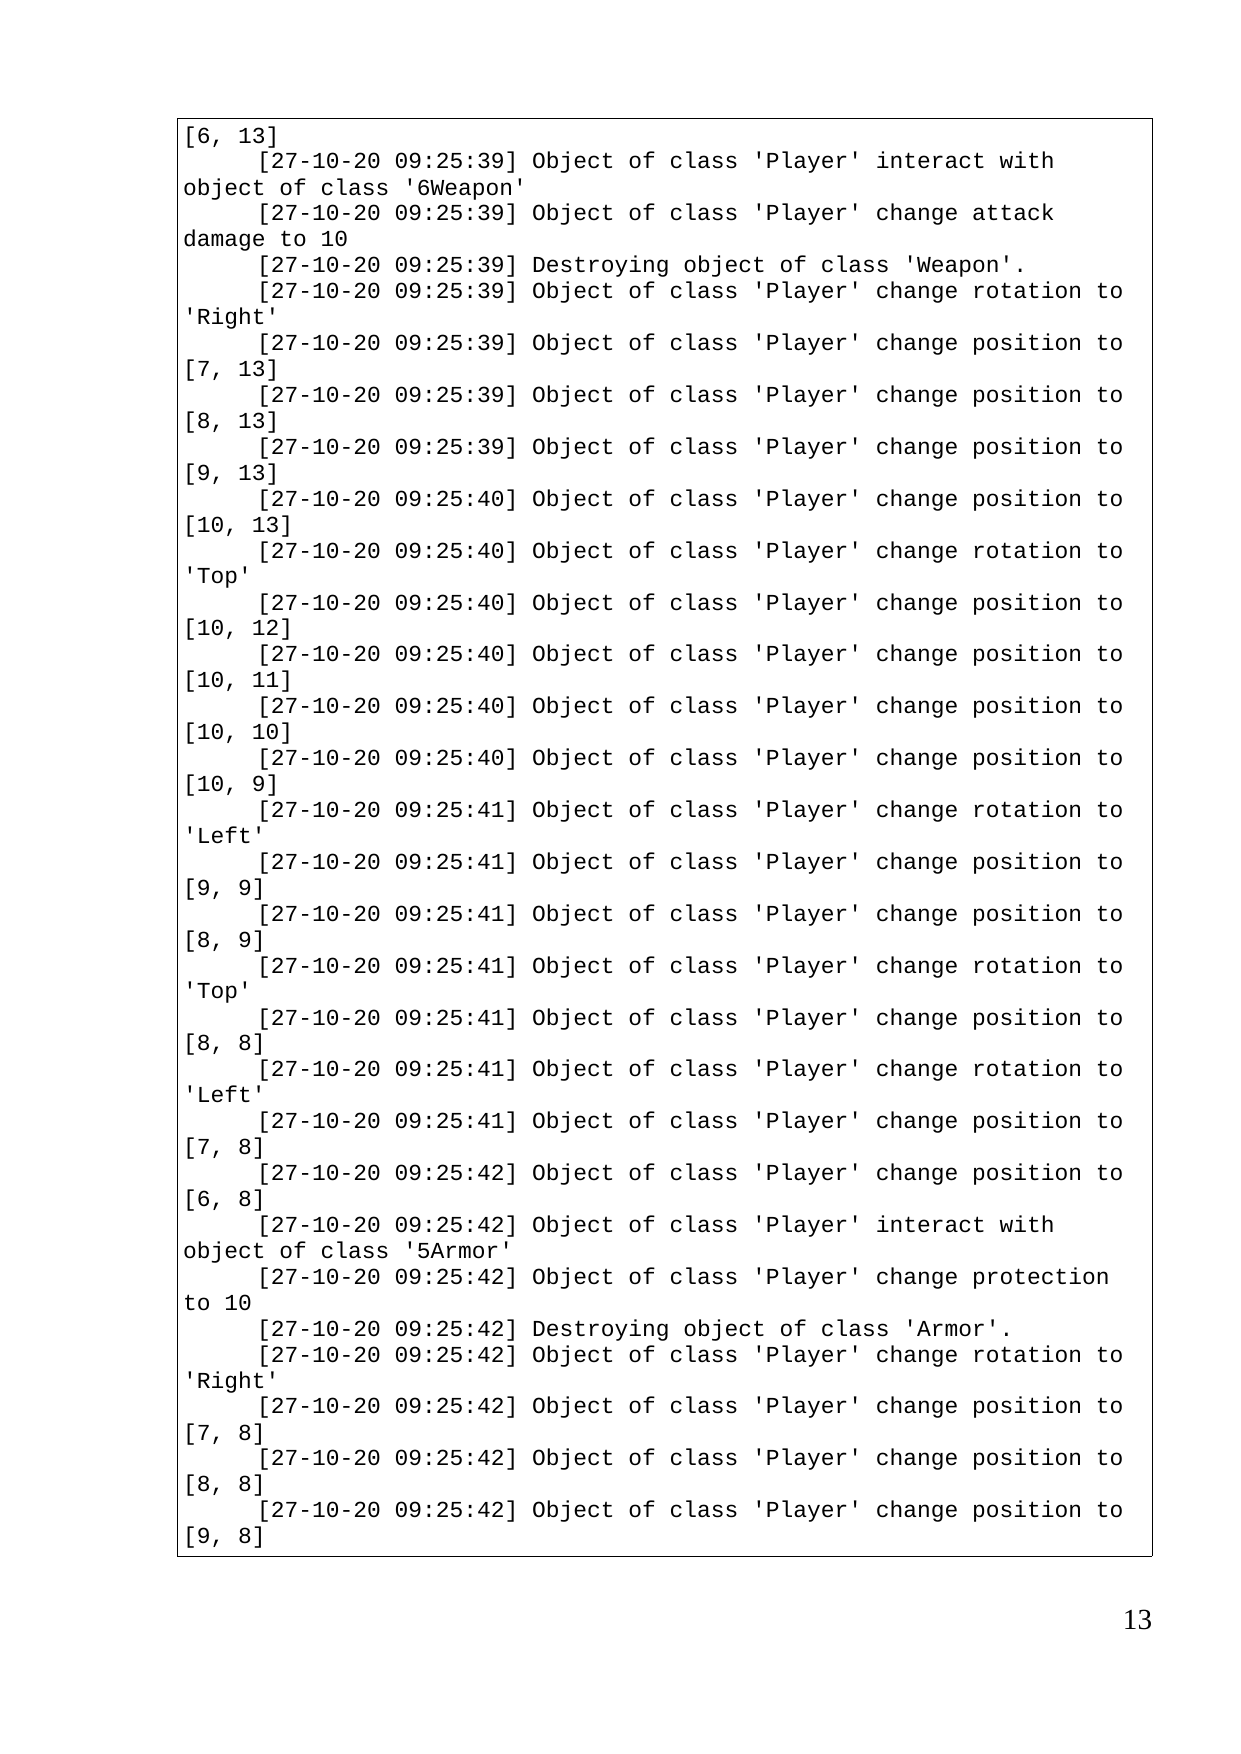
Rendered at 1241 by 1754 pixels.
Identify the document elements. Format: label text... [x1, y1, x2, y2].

table_header [6, 13] [27-10-20 09:25:39] Object of class 'Player' interact with object of class '6Weapon' [27-10-20 09:25:39] Object of class 'Player' change attack damage to 10 [27-10-20 09:25:39] Destroying object of class 'Weapon'. [27-10-20 09:25:39] Object of class 'Player' change rotation to 'Right' [27-10-20 09:25:39] Object of class 'Player' change position to [7, 13] [27-10-20 09:25:39] Object of class 'Player' change position to [8, 13] [27-10-20 09:25:39] Object of class 'Player' change position to [9, 13] [27-10-20 09:25:40] Object of class 'Player' change position to [10, 13] [27-10-20 09:25:40] Object of class 'Player' change rotation to 'Top' [27-10-20 09:25:40] Object of class 'Player' change position to [10, 12] [27-10-20 09:25:40] Object of class 'Player' change position to [10, 11] [27-10-20 09:25:40] Object of class 'Player' change position to [10, 10] [27-10-20 09:25:40] Object of class 'Player' change position to [10, 9] [27-10-20 09:25:41] Object of class 'Player' change rotation to 'Left' [27-10-20 09:25:41] Object of class 'Player' change position to [9, 9] [27-10-20 09:25:41] Object of class 'Player' change position to [8, 9] [27-10-20 09:25:41] Object of class 'Player' change rotation to 'Top' [27-10-20 09:25:41] Object of class 'Player' change position to [8, 8] [27-10-20 09:25:41] Object of class 'Player' change rotation to 'Left' [27-10-20 09:25:41] Object of class 'Player' change position to [7, 8] [27-10-20 09:25:42] Object of class 'Player' change position to [6, 8] [27-10-20 09:25:42] Object of class 'Player' interact with object of class '5Armor' [27-10-20 09:25:42] Object of class 'Player' change protection to 10 [27-10-20 09:25:42] Destroying object of class 'Armor'. [27-10-20 09:25:42] Object of class 'Player' change rotation to 'Right' [27-10-20 09:25:42] Object of class 'Player' change position to [7, 8] [27-10-20 09:25:42] Object of class 'Player' change position to [8, 8] [27-10-20 09:25:42] Object of class 'Player' change position to [9, 8] [178, 119, 1152, 1556]
